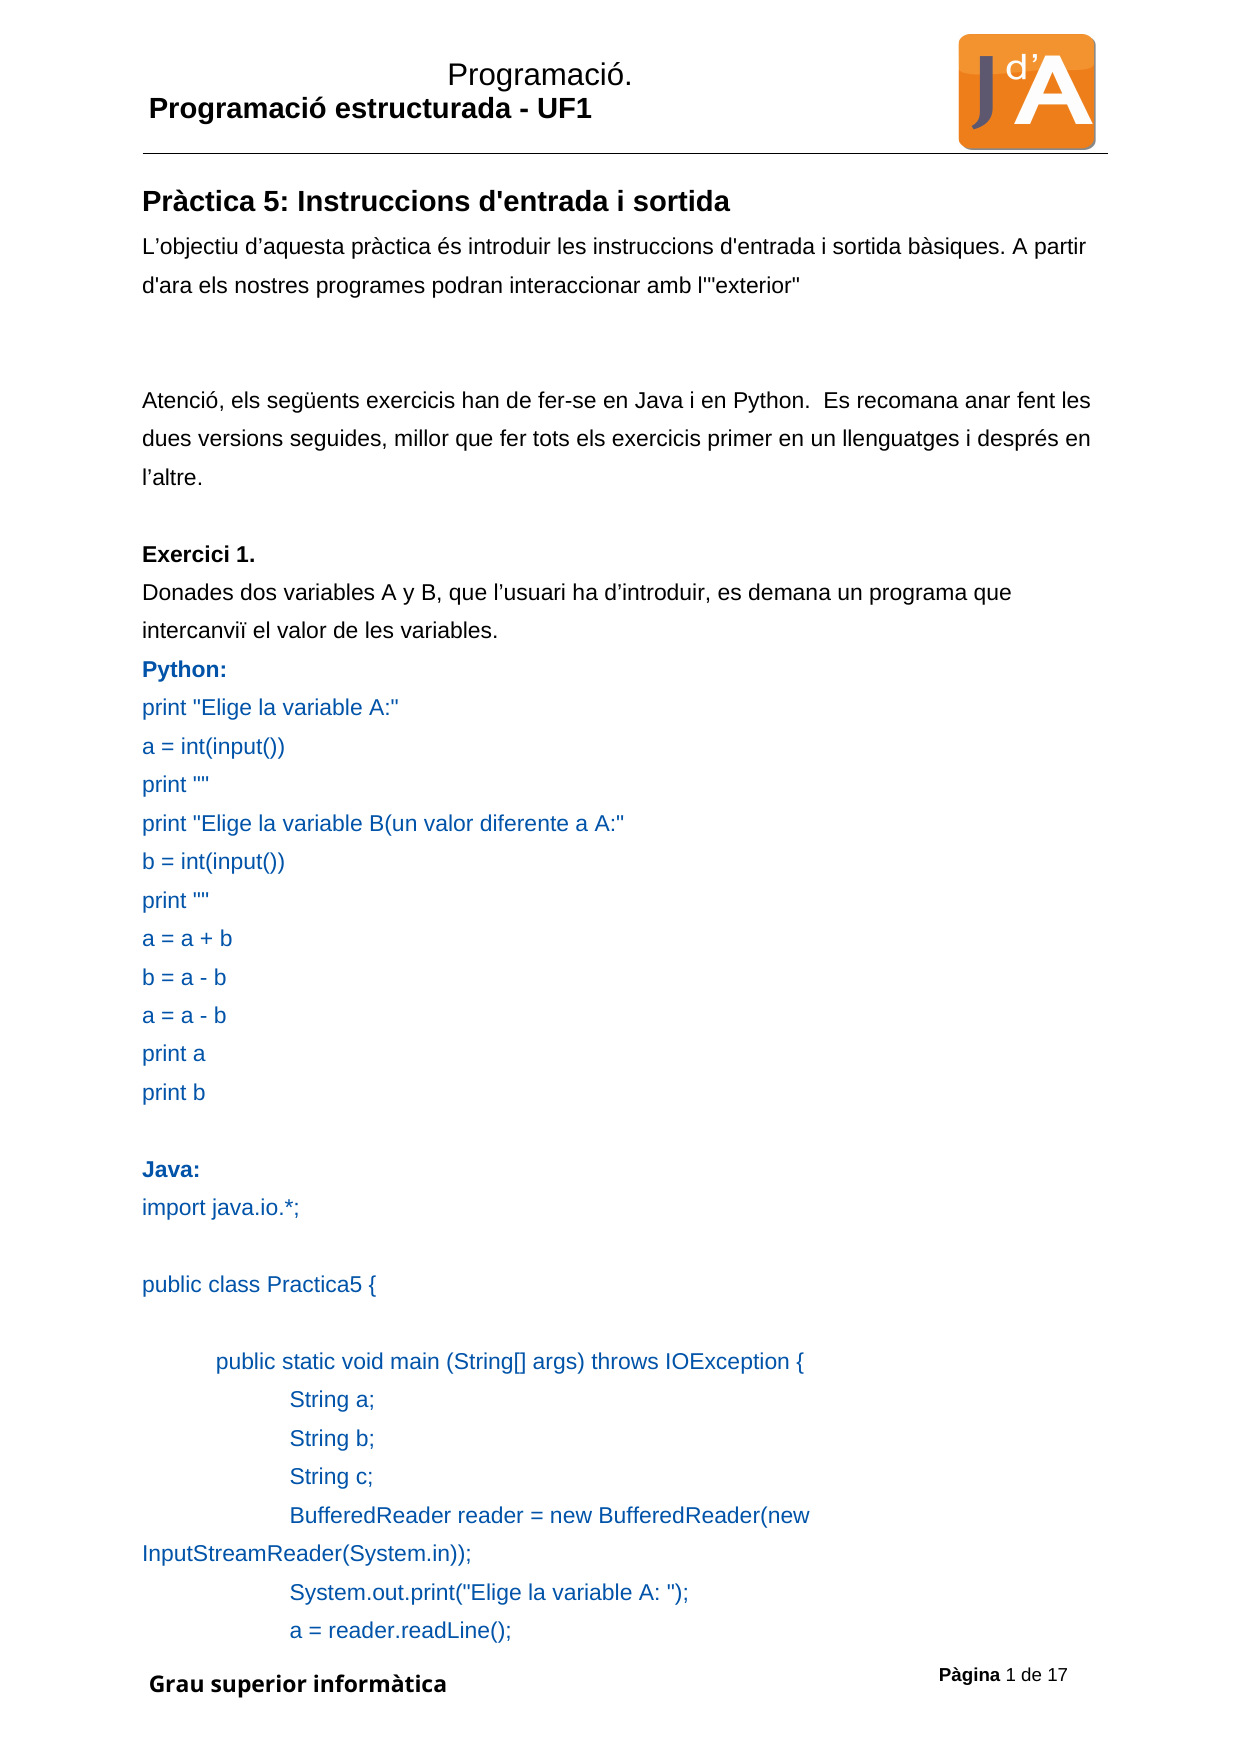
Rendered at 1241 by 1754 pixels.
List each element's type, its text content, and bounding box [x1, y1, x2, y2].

text a = reader.readLine(); [142, 1618, 1107, 1643]
text Java: [142, 1156, 1107, 1182]
text System.out.print("Elige la variable A: "); [142, 1579, 1107, 1605]
text a = a - b [142, 1003, 1107, 1028]
text Pràctica 5: Instruccions d'entrada i sortida [142, 185, 1107, 218]
text L’objectiu d’aquesta pràctica és introduir les instruccions d'entrada i sortida bàsiques. A partir d'ara els nostres programes podran interaccionar amb l'"exterior" [142, 234, 1107, 298]
text public static void main (String[] args) throws IOException { [142, 1348, 1107, 1374]
text print a [142, 1041, 1107, 1067]
picture [958, 34, 1096, 150]
text BufferedReader reader = new BufferedReader(new InputStreamReader(System.in)); [142, 1502, 1107, 1566]
text print "" [142, 887, 1107, 913]
text String c; [142, 1464, 1107, 1489]
text print "" [142, 772, 1107, 798]
text Atenció, els següents exercicis han de fer-se en Java i en Python. Es recomana anar fent les dues versions seguides, millor que fer tots els exercicis primer en un llenguatges i després en l’altre. [142, 388, 1107, 490]
text Donades dos variables A y B, que l’usuari ha d’introduir, es demana un programa que intercanviï el valor de les variables. [142, 580, 1107, 644]
text b = a - b [142, 964, 1107, 990]
text String a; [142, 1387, 1107, 1413]
text import java.io.*; [142, 1195, 1107, 1220]
text String b; [142, 1425, 1107, 1451]
text a = a + b [142, 926, 1107, 951]
text public class Practica5 { [142, 1272, 1107, 1297]
text print "Elige la variable A:" [142, 695, 1107, 721]
text Python: [142, 657, 1107, 682]
text b = int(input()) [142, 849, 1107, 874]
text print "Elige la variable B(un valor diferente a A:" [142, 810, 1107, 836]
text Exercici 1. [142, 541, 1107, 567]
text a = int(input()) [142, 733, 1107, 759]
text print b [142, 1079, 1107, 1105]
